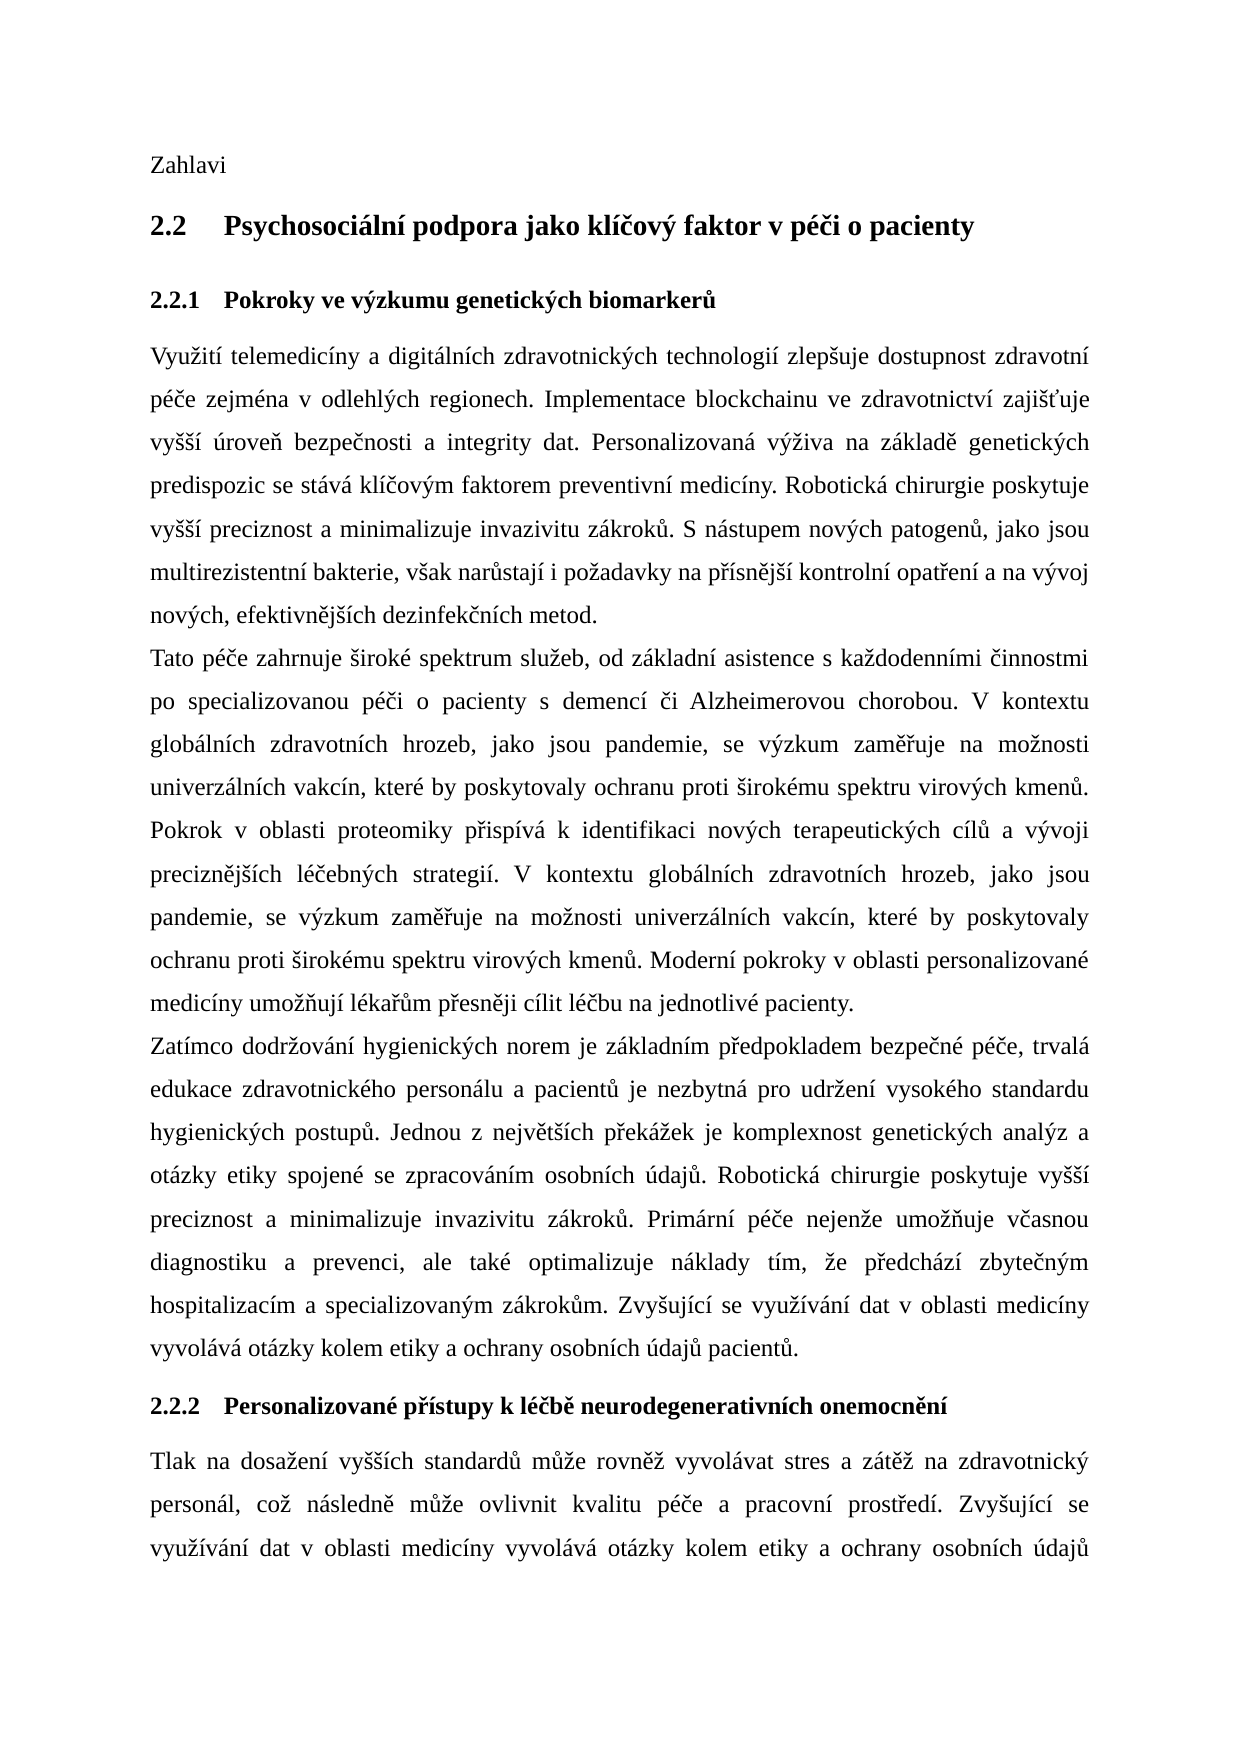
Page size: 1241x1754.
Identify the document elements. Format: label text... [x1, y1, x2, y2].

subtitle Psychosociální podpora jako klíčový faktor v péči o pacienty [150, 208, 1090, 242]
text Tlak na dosažení vyšších standardů může rovněž vyvolávat stres a zátěž na zdravotnický personál, což následně může ovlivnit kvalitu péče a pracovní prostředí. Zvyšující se využívání dat v oblasti medicíny vyvolává otázky kolem etiky a ochrany osobních údajů [150, 1446, 1090, 1561]
text Tato péče zahrnuje široké spektrum služeb, od základní asistence s každodenními činnostmi po specializovanou péči o pacienty s demencí či Alzheimerovou chorobou. V kontextu globálních zdravotních hrozeb, jako jsou pandemie, se výzkum zaměřuje na možnosti univerzálních vakcín, které by poskytovaly ochranu proti širokému spektru virových kmenů. Pokrok v oblasti proteomiky přispívá k identifikaci nových terapeutických cílů a vývoji preciznějších léčebných strategií. V kontextu globálních zdravotních hrozeb, jako jsou pandemie, se výzkum zaměřuje na možnosti univerzálních vakcín, které by poskytovaly ochranu proti širokému spektru virových kmenů. Moderní pokroky v oblasti personalizované medicíny umožňují lékařům přesněji cílit léčbu na jednotlivé pacienty. [150, 643, 1090, 1017]
text Využití telemedicíny a digitálních zdravotnických technologií zlepšuje dostupnost zdravotní péče zejména v odlehlých regionech. Implementace blockchainu ve zdravotnictví zajišťuje vyšší úroveň bezpečnosti a integrity dat. Personalizovaná výživa na základě genetických predispozic se stává klíčovým faktorem preventivní medicíny. Robotická chirurgie poskytuje vyšší preciznost a minimalizuje invazivitu zákroků. S nástupem nových patogenů, jako jsou multirezistentní bakterie, však narůstají i požadavky na přísnější kontrolní opatření a na vývoj nových, efektivnějších dezinfekčních metod. [150, 341, 1090, 629]
subtitle Personalizované přístupy k léčbě neurodegenerativních onemocnění [150, 1391, 1090, 1419]
subtitle Pokroky ve výzkumu genetických biomarkerů [150, 286, 1090, 314]
text Zatímco dodržování hygienických norem je základním předpokladem bezpečné péče, trvalá edukace zdravotnického personálu a pacientů je nezbytná pro udržení vysokého standardu hygienických postupů. Jednou z největších překážek je komplexnost genetických analýz a otázky etiky spojené se zpracováním osobních údajů. Robotická chirurgie poskytuje vyšší preciznost a minimalizuje invazivitu zákroků. Primární péče nejenže umožňuje včasnou diagnostiku a prevenci, ale také optimalizuje náklady tím, že předchází zbytečným hospitalizacím a specializovaným zákrokům. Zvyšující se využívání dat v oblasti medicíny vyvolává otázky kolem etiky a ochrany osobních údajů pacientů. [150, 1031, 1090, 1362]
